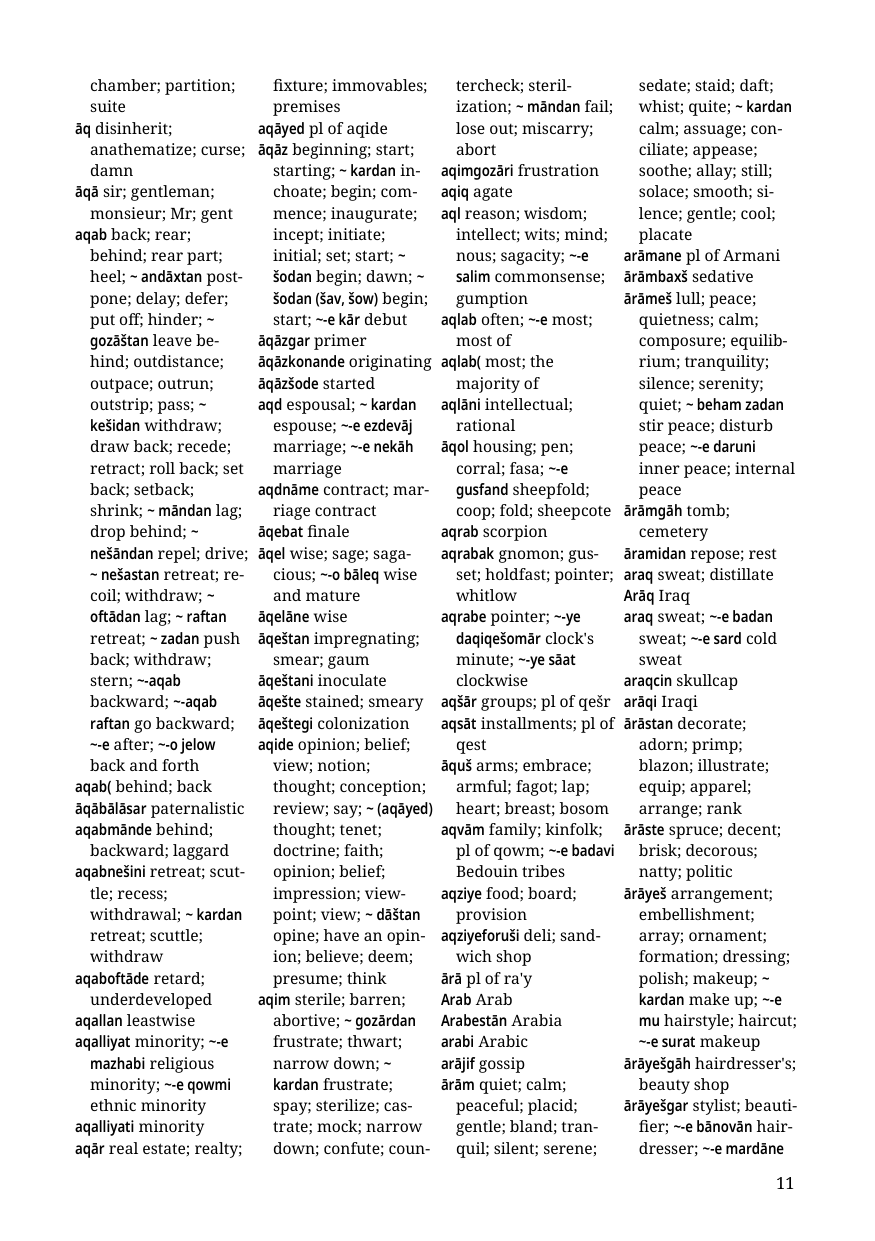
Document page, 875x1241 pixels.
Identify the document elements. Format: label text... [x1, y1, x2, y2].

text araq sweat; distillate [624, 564, 799, 585]
text se­date; staid; daft; whist; quite; ~ kardan calm; as­suage; con­ciliate; ap­pease; soothe; al­lay; still; solace; smooth; si­lence; gentle; cool; placate [624, 75, 799, 245]
text ārāstan decorate; adorn; primp; blazon; illustrate; equip; apparel; arrange; rank [624, 712, 799, 819]
text Arab Arab [441, 989, 616, 1010]
text aqimgozāri frustration [441, 160, 616, 181]
text aqsāt installments; pl of qest [441, 712, 616, 755]
text araqcin skullcap [624, 670, 799, 691]
text ārāyešgāh hairdresser's; beauty shop [624, 1052, 799, 1095]
text āqeštani inoculate [258, 670, 433, 691]
text aqziyeforuši deli; sand­wich shop [441, 925, 616, 967]
text araq sweat; ~-e badan sweat; ~-e sard cold sweat [624, 606, 799, 670]
text aql reason; wisdom; intell­ect; wits; mind; nous; sagacity; ~-e salim com­monsense; gumption [441, 202, 616, 309]
text Arāq Iraq [624, 585, 799, 606]
text āqešte stained; smeary [258, 691, 433, 712]
text āqā sir; gentleman; mon­sieur; Mr; gent [75, 181, 250, 224]
text aqrabak gnomon; gus­set; hold­fast; pointer; whitlow [441, 542, 616, 606]
text aqziye food; board; provis­ion [441, 882, 616, 925]
text aqide opinion; belief; view; no­tion; thought; concep­tion; re­view; say; ~ (aqāyed) thought; tenet; doctrine; faith; opinion; belief; impres­sion; view­point; view; ~ dāštan opine; have an opin­ion; believe; deem; presume; think [258, 734, 433, 989]
text āqāzgar primer [258, 330, 433, 351]
text aqab( behind; back [75, 776, 250, 797]
text aqār real estate; realty; [75, 1137, 250, 1159]
text āqāzšode started [258, 372, 433, 394]
text ārāmeš lull; peace; quiet­ness; calm; compo­sure; equilib­rium; tranquility; silence; serenity; quiet; ~ beham zadan stir peace; disturb peace; ~-e daruni inner peace; internal peace [624, 287, 799, 500]
text arāqi Iraqi [624, 691, 799, 712]
text aqāyed pl of aqide [258, 117, 433, 139]
text aqiq agate [441, 181, 616, 202]
text aqabmānde behind; back­ward; laggard [75, 819, 250, 861]
text āq disinherit; anathema­tize; curse; damn [75, 117, 250, 181]
text aqvām family; kinfolk; pl of qowm; ~-e badavi Bedouin tribes [441, 819, 616, 882]
text ārāyeš arrangement; em­bellishment; array; orna­ment; formation; dress­ing; polish; makeup; ~ kardan make up; ~-e mu hairstyle; haircut; ~-e surat makeup [624, 882, 799, 1052]
text āqāzkonande originating [258, 351, 433, 372]
text āqol housing; pen; corral; fasa; ~-e gusfand sheep­fold; coop; fold; sheep­cote [441, 436, 616, 521]
text arājif gossip [441, 1052, 616, 1074]
text aqlab often; ~-e most; most of [441, 309, 616, 351]
text aqabnešini retreat; scut­tle; re­cess; withdrawal; ~ kardan retreat; scuttle; withdraw [75, 861, 250, 967]
text aqdnāme contract; mar­riage contract [258, 479, 433, 521]
text aqrabe pointer; ~-ye daqiqešomār clock's minute; ~-ye sāat clock­wise [441, 606, 616, 691]
text ārāste spruce; decent; brisk; decorous; natty; politic [624, 819, 799, 882]
text aqlāni intellectual; ratio­nal [441, 394, 616, 436]
text fix­ture; immovables; premises [258, 75, 433, 117]
text aqaboftāde retard; underde­veloped [75, 967, 250, 1010]
text ārāyešgar stylist; beauti­fier; ~-e bānovān hair­dresser; ~-e mardāne [624, 1095, 799, 1159]
text aqallan leastwise [75, 1010, 250, 1031]
text chamber; parti­tion; suite [75, 75, 250, 117]
text aqd espousal; ~ kardan es­pouse; ~-e ezdevāj mar­riage; ~-e nekāh marriage [258, 394, 433, 479]
text āqeštan impregnating; smear; gaum [258, 627, 433, 670]
text āramidan repose; rest [624, 542, 799, 564]
text āqebat finale [258, 521, 433, 542]
text Arabestān Arabia [441, 1010, 616, 1031]
text āqelāne wise [258, 606, 433, 627]
text āqeštegi colonization [258, 712, 433, 734]
text aqrab scorpion [441, 521, 616, 542]
text arabi Arabic [441, 1031, 616, 1052]
text āqāz beginning; start; start­ing; ~ kardan in­choate; begin; com­mence; inau­gurate; in­cept; initiate; initial; set; start; ~ šodan begin; dawn; ~ šodan (šav, šow) begin; start; ~-e kār de­but [258, 139, 433, 330]
text aqim sterile; barren; abortive; ~ gozārdan frus­trate; thwart; narrow down; ~ kardan frus­trate; spay; sterilize; cas­trate; mock; narrow down; con­fute; coun­ [258, 989, 433, 1159]
text ārā pl of ra'y [441, 967, 616, 989]
text aqalliyati minority [75, 1116, 250, 1137]
text āquš arms; embrace; arm­ful; fagot; lap; heart; breast; bo­som [441, 755, 616, 819]
text aqalliyat minority; ~-e mazhabi religious minori­ty; ~-e qowmi ethnic mi­nority [75, 1031, 250, 1116]
text ārāmbaxš sedative [624, 266, 799, 287]
text arāmane pl of Armani [624, 245, 799, 266]
text āqel wise; sage; saga­cious; ~-o bāleq wise and ma­ture [258, 542, 433, 606]
text āqābālāsar paternalistic [75, 797, 250, 819]
text tercheck; steril­ization; ~ māndan fail; lose out; miscarry; abort [441, 75, 616, 160]
text aqlab( most; the majority of [441, 351, 616, 394]
text ārāmgāh tomb; cemetery [624, 500, 799, 542]
text ārām quiet; calm; peace­ful; placid; gentle; bland; tran­quil; silent; serene; [441, 1074, 616, 1159]
text aqšār groups; pl of qešr [441, 691, 616, 712]
text aqab back; rear; behind; rear part; heel; ~ andāxtan post­pone; de­lay; defer; put off; hin­der; ~ gozāštan leave be­hind; outdistance; out­pace; out­run; outstrip; pass; ~ kešidan with­draw; draw back; recede; retract; roll back; set back; setback; shrink; ~ māndan lag; drop be­hind; ~ nešāndan re­pel; drive; ~ nešastan re­treat; re­coil; withdraw; ~ oftādan lag; ~ raftan re­treat; ~ zadan push back; withdraw; stern; ~-aqab backward; ~-aqab raftan go backward; ~-e af­ter; ~-o jelow back and forth [75, 224, 250, 776]
